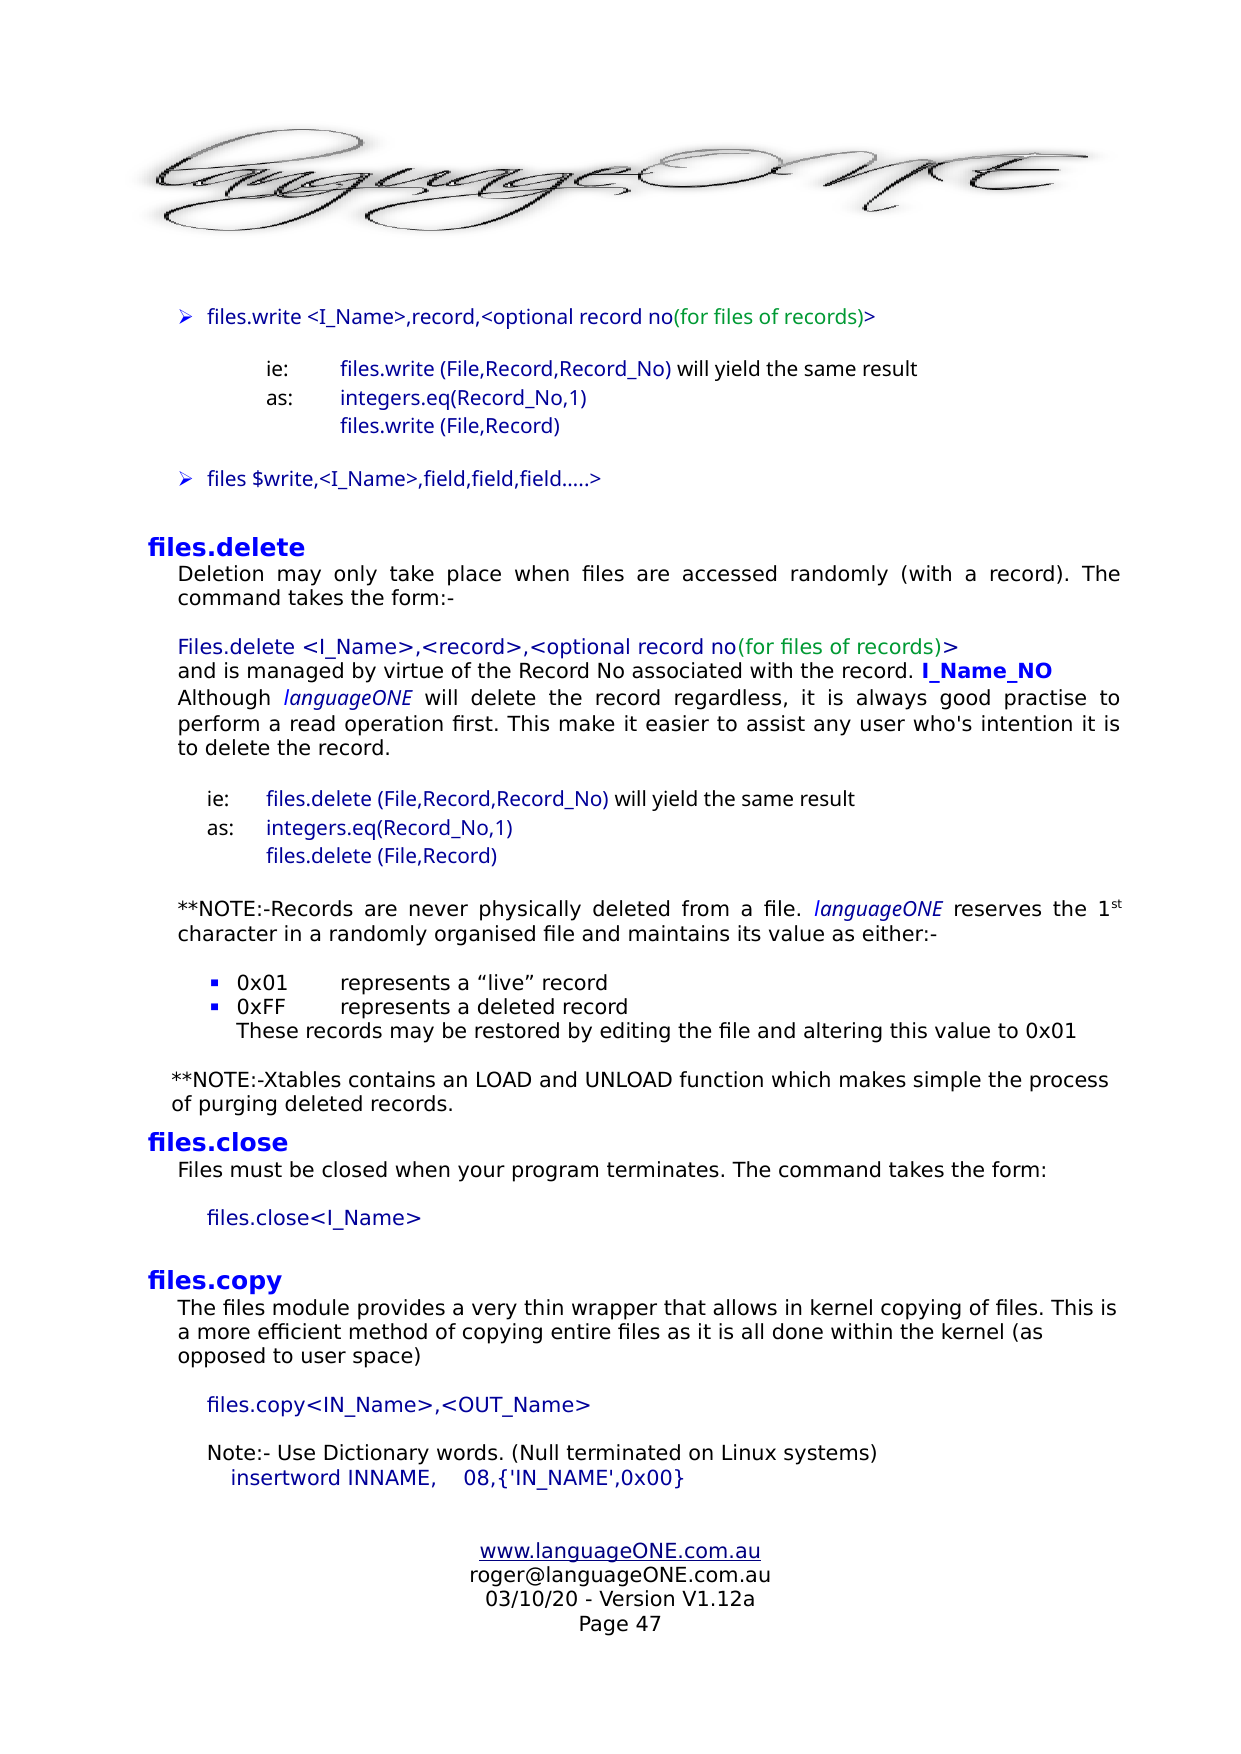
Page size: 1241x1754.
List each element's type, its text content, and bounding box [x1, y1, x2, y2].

text files.copy<IN_Name>,<OUT_Name> [207, 1393, 1122, 1417]
text files.write (File,Record) [266, 411, 1122, 440]
text as: integers.eq(Record_No,1) [266, 383, 1122, 411]
text ie: files.write (File,Record,Record_No) will yield the same result [266, 354, 1122, 383]
text Files.delete <I_Name>,<record>,<optional record no(for files of records)> [177, 635, 1122, 659]
text files.delete (File,Record) [266, 841, 1122, 870]
text These records may be restored by editing the file and altering this value to 0x01 [236, 1019, 1122, 1044]
text **NOTE:-Xtables contains an LOAD and UNLOAD function which makes simple the process of purging deleted records. [171, 1068, 1122, 1117]
list 0x01 represents a “live” record [207, 971, 1122, 995]
list files.write <I_Name>,record,<optional record no(for files of records)> [177, 302, 1122, 330]
text insertword INNAME, 08,{'IN_NAME',0x00} [230, 1466, 1122, 1490]
text and is managed by virtue of the Record No associated with the record. I_Name_NO [177, 659, 1122, 683]
text Note:- Use Dictionary words. (Null terminated on Linux systems) [207, 1441, 1122, 1466]
picture [125, 120, 1118, 239]
text as: integers.eq(Record_No,1) [207, 813, 1122, 841]
text Files must be closed when your program terminates. The command takes the form: [177, 1158, 1122, 1182]
subtitle files.delete [148, 533, 1122, 562]
text ie: files.delete (File,Record,Record_No) will yield the same result [207, 784, 1122, 813]
subtitle files.close [148, 1128, 1122, 1158]
list 0xFF represents a deleted record [207, 995, 1122, 1019]
text The files module provides a very thin wrapper that allows in kernel copying of files. This is a more efficient method of copying entire files as it is all done within the kernel (as opposed to user space) [177, 1296, 1122, 1368]
text **NOTE:-Records are never physically deleted from a file. languageONE reserves the 1st character in a randomly organised file and maintains its value as either:- [177, 894, 1122, 947]
list files $write,<I_Name>,field,field,field…..> [177, 464, 1122, 492]
text Deletion may only take place when files are accessed randomly (with a record). The command takes the form:- [177, 562, 1122, 610]
text Although languageONE will delete the record regardless, it is always good practise to perform a read operation first. This make it easier to assist any user who's intention it is to delete the record. [177, 683, 1122, 760]
subtitle files.copy [148, 1266, 1122, 1296]
text files.close<I_Name> [207, 1206, 1122, 1230]
